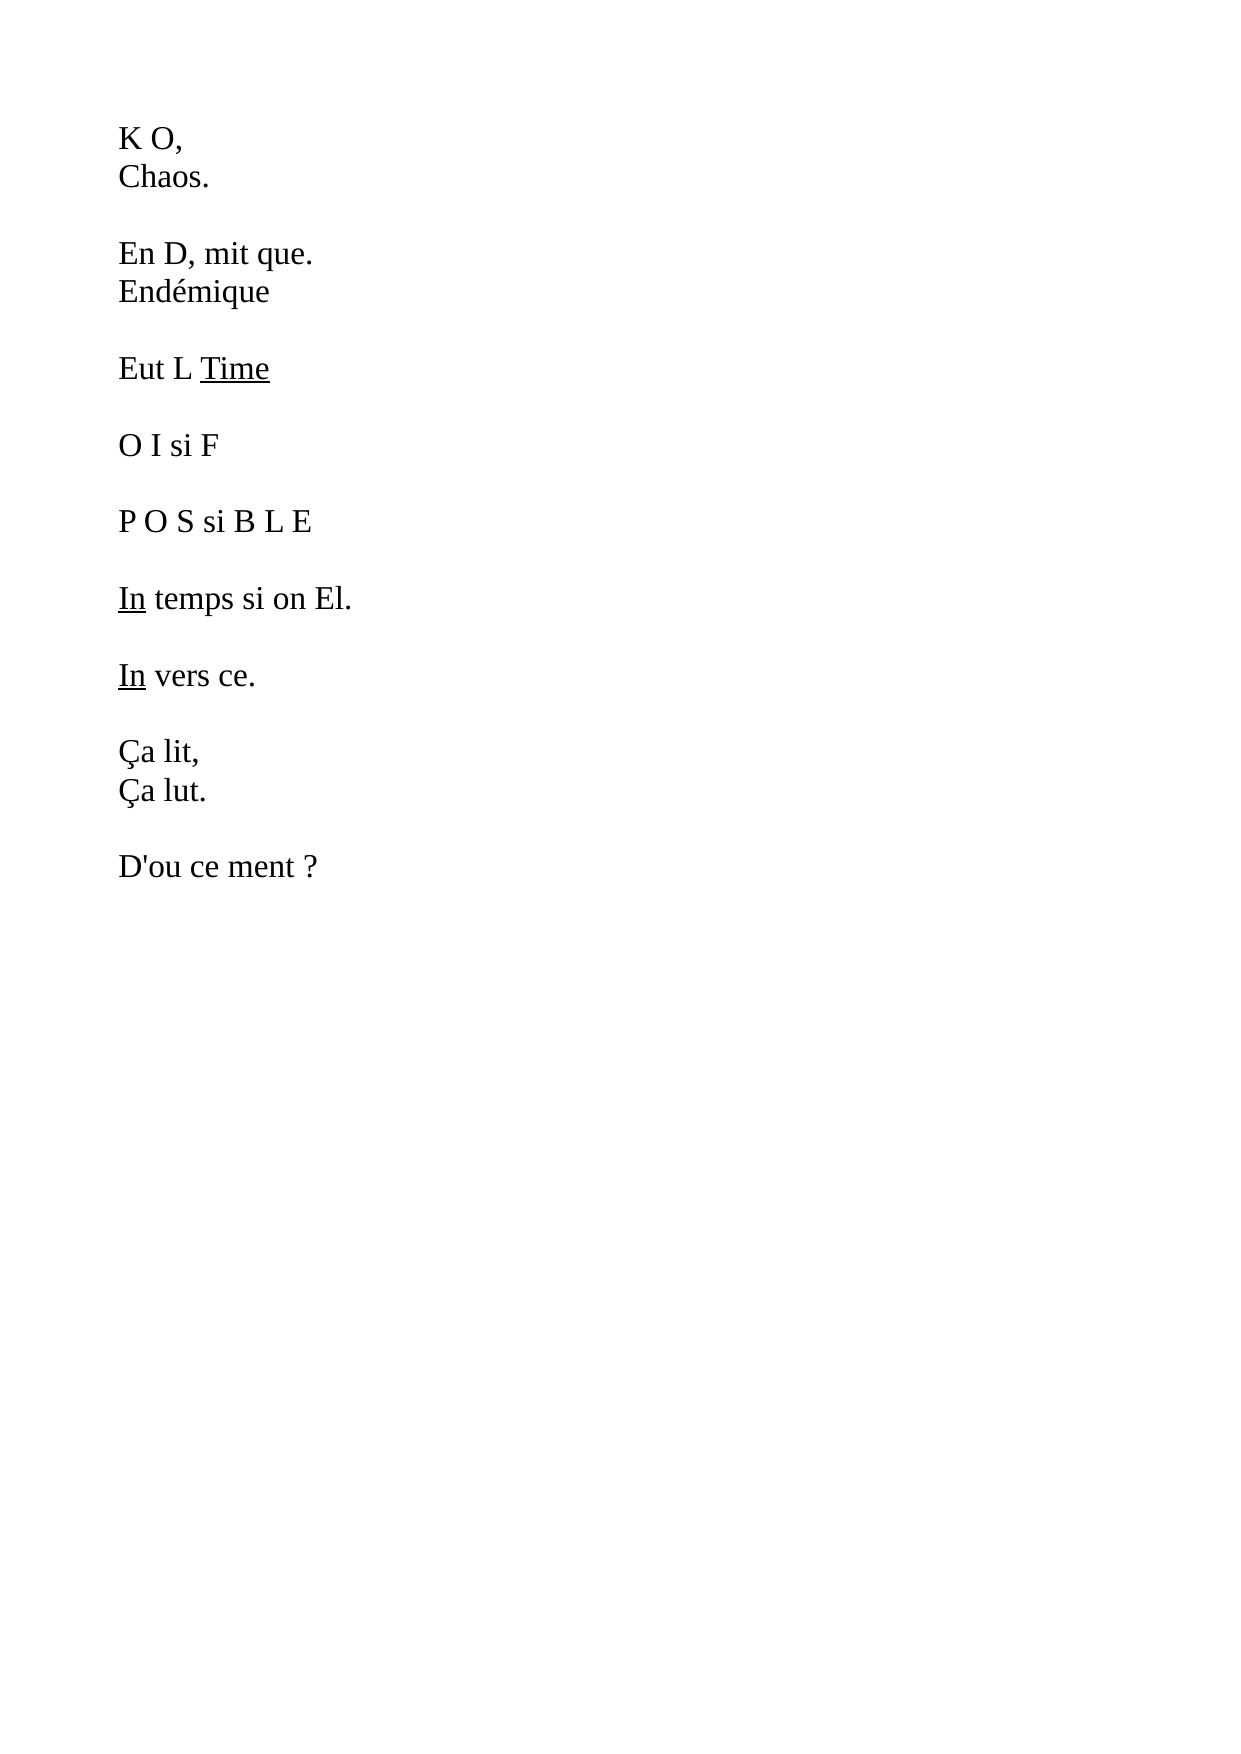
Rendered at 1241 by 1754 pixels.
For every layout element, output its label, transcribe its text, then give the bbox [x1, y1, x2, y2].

text In temps si on El. [118, 578, 1122, 616]
text K O, [118, 118, 1122, 156]
text O I si F [118, 425, 1122, 463]
text En D, mit que. [118, 233, 1122, 271]
text D'ou ce ment ? [118, 846, 1122, 885]
text Chaos. [118, 156, 1122, 195]
text Ça lit, [118, 731, 1122, 770]
text P O S si B L E [118, 501, 1122, 540]
text Ça lut. [118, 770, 1122, 808]
text Eut L Time [118, 348, 1122, 386]
text Endémique [118, 271, 1122, 310]
text In vers ce. [118, 655, 1122, 693]
